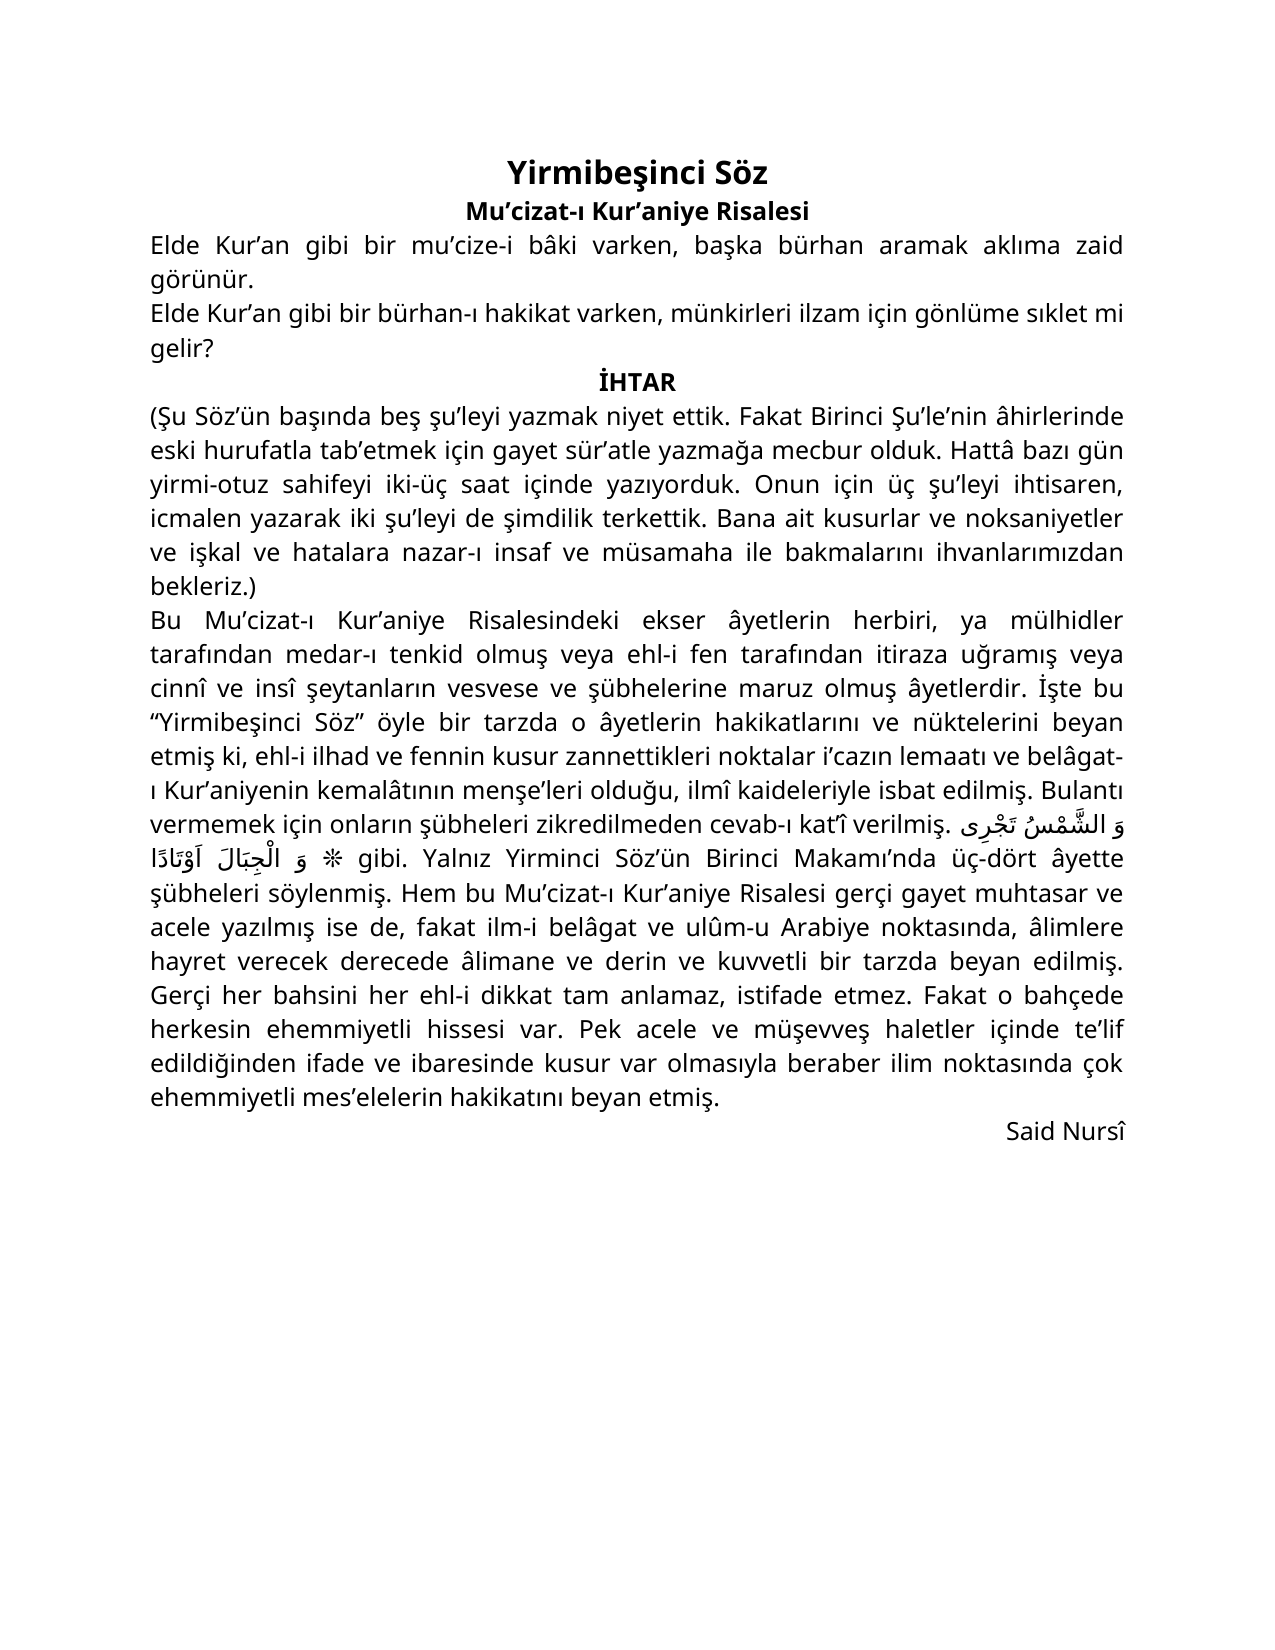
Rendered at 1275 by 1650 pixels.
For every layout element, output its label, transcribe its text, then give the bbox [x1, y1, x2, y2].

text Said Nursî [150, 1114, 1125, 1148]
subtitle Yirmibeşinci Söz [150, 150, 1125, 194]
text Mu’cizat-ı Kur’aniye Risalesi [150, 194, 1125, 228]
text İHTAR [150, 364, 1125, 398]
text Elde Kur’an gibi bir mu’cize-i bâki varken, başka bürhan aramak aklıma zaid görünür. [150, 228, 1125, 296]
text Elde Kur’an gibi bir bürhan-ı hakikat varken, münkirleri ilzam için gönlüme sıklet mi gelir? [150, 296, 1125, 364]
text (Şu Söz’ün başında beş şu’leyi yazmak niyet ettik. Fakat Birinci Şu’le’nin âhirlerinde eski hurufatla tab’etmek için gayet sür’atle yazmağa mecbur olduk. Hattâ bazı gün yirmi-otuz sahifeyi iki-üç saat içinde yazıyorduk. Onun için üç şu’leyi ihtisaren, icmalen yazarak iki şu’leyi de şimdilik terkettik. Bana ait kusurlar ve noksaniyetler ve işkal ve hatalara nazar-ı insaf ve müsamaha ile bakmalarını ihvanlarımızdan bekleriz.) [150, 398, 1125, 603]
text Bu Mu’cizat-ı Kur’aniye Risalesindeki ekser âyetlerin herbiri, ya mülhidler tarafından medar-ı tenkid olmuş veya ehl-i fen tarafından itiraza uğramış veya cinnî ve insî şeytanların vesvese ve şübhelerine maruz olmuş âyetlerdir. İşte bu “Yirmibeşinci Söz” öyle bir tarzda o âyetlerin hakikatlarını ve nüktelerini beyan etmiş ki, ehl-i ilhad ve fennin kusur zannettikleri noktalar i’cazın lemaatı ve belâgat-ı Kur’aniyenin kemalâtının menşe’leri olduğu, ilmî kaideleriyle isbat edilmiş. Bulantı vermemek için onların şübheleri zikredilmeden cevab-ı kat’î verilmiş. وَ الشَّمْسُ تَجْرِى ❊ وَ الْجِبَالَ اَوْتَادًا gibi. Yalnız Yirminci Söz’ün Birinci Makamı’nda üç-dört âyette şübheleri söylenmiş. Hem bu Mu’cizat-ı Kur’aniye Risalesi gerçi gayet muhtasar ve acele yazılmış ise de, fakat ilm-i belâgat ve ulûm-u Arabiye noktasında, âlimlere hayret verecek derecede âlimane ve derin ve kuvvetli bir tarzda beyan edilmiş. Gerçi her bahsini her ehl-i dikkat tam anlamaz, istifade etmez. Fakat o bahçede herkesin ehemmiyetli hissesi var. Pek acele ve müşevveş haletler içinde te’lif edildiğinden ifade ve ibaresinde kusur var olmasıyla beraber ilim noktasında çok ehemmiyetli mes’elelerin hakikatını beyan etmiş. [150, 603, 1125, 1114]
